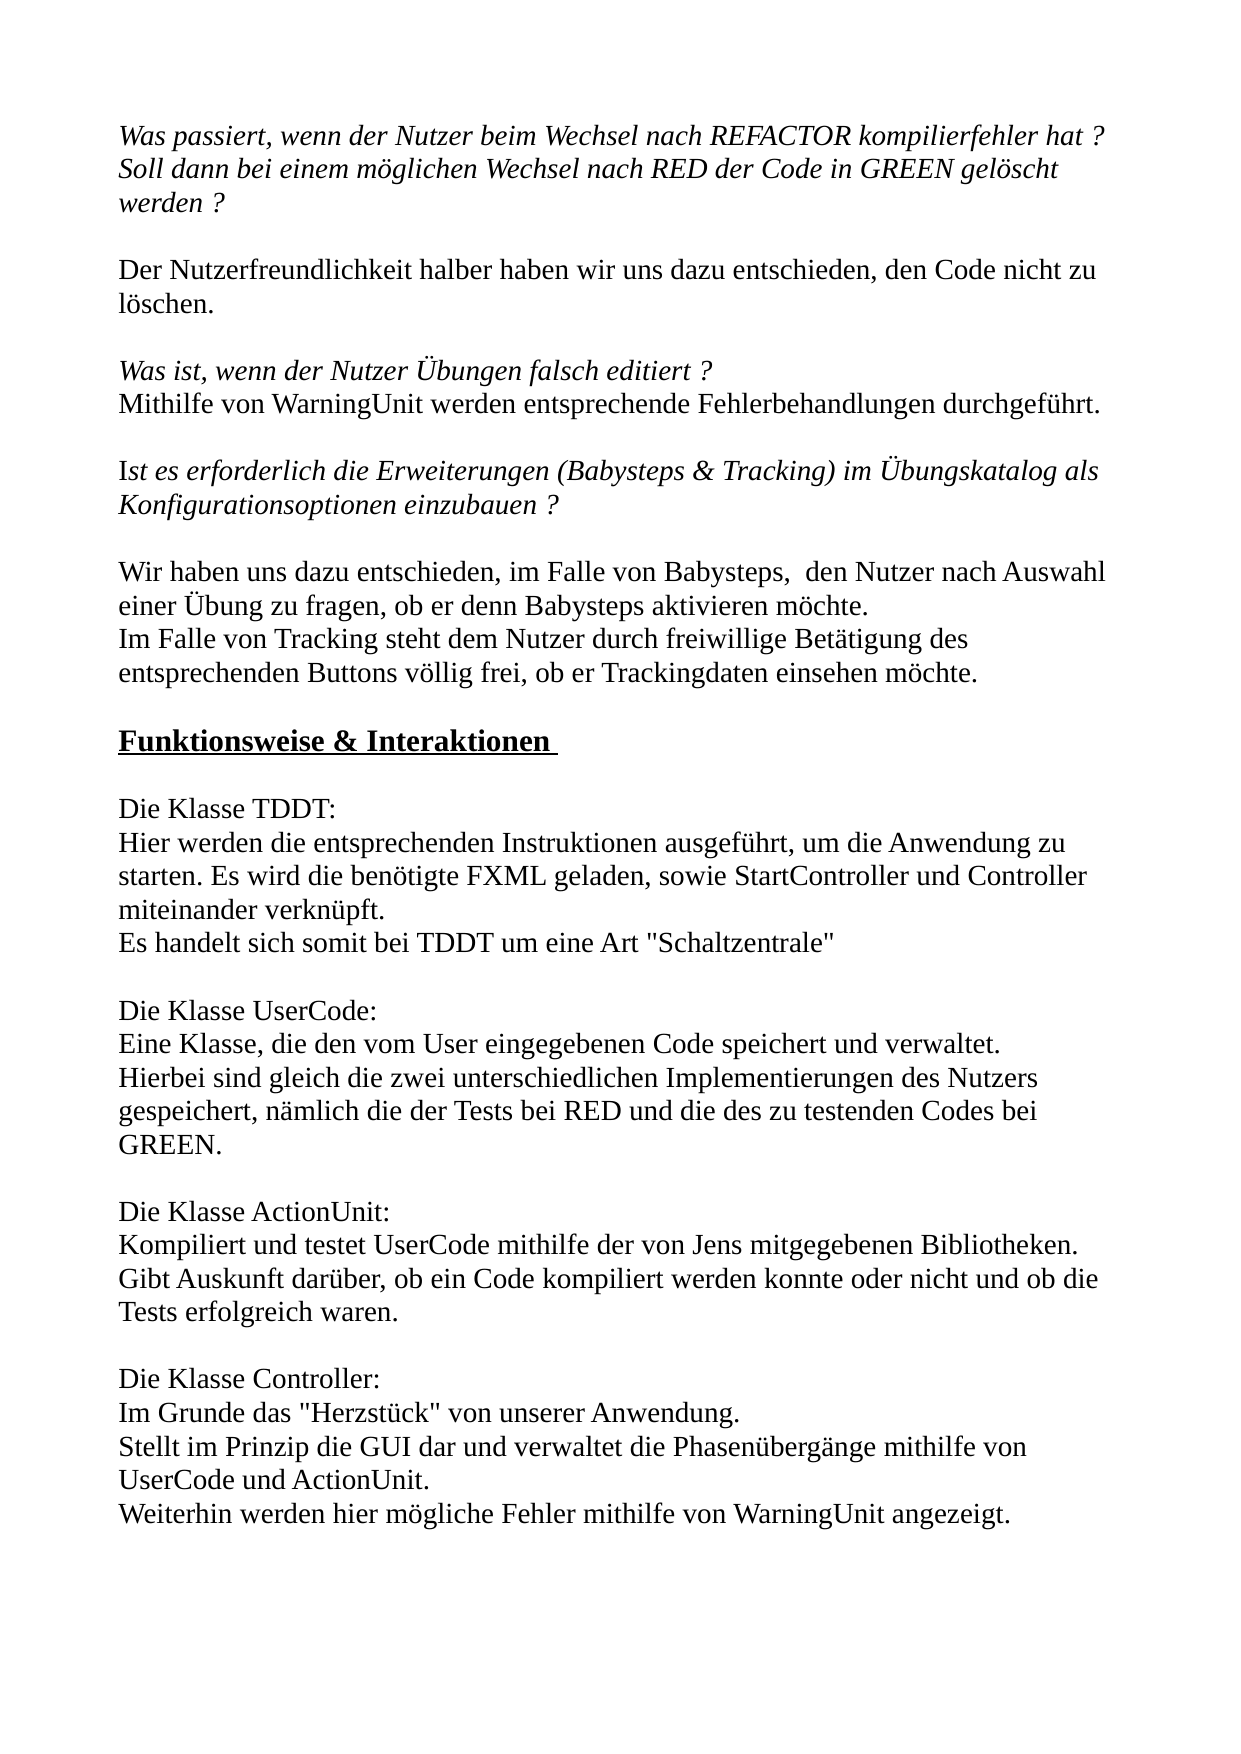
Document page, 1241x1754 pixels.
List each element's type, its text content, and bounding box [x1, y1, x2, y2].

text Kompiliert und testet UserCode mithilfe der von Jens mitgegebenen Bibliotheken. [118, 1227, 1122, 1261]
text Mithilfe von WarningUnit werden entsprechende Fehlerbehandlungen durchgeführt. [118, 386, 1122, 420]
text Was ist, wenn der Nutzer Übungen falsch editiert ? [118, 353, 1122, 386]
text Hier werden die entsprechenden Instruktionen ausgeführt, um die Anwendung zu starten. Es wird die benötigte FXML geladen, sowie StartController und Controller miteinander verknüpft. [118, 825, 1122, 926]
text Hierbei sind gleich die zwei unterschiedlichen Implementierungen des Nutzers gespeichert, nämlich die der Tests bei RED und die des zu testenden Codes bei GREEN. [118, 1060, 1122, 1160]
text Der Nutzerfreundlichkeit halber haben wir uns dazu entschieden, den Code nicht zu löschen. [118, 252, 1122, 319]
text Im Falle von Tracking steht dem Nutzer durch freiwillige Betätigung des entsprechenden Buttons völlig frei, ob er Trackingdaten einsehen möchte. [118, 621, 1122, 688]
text Es handelt sich somit bei TDDT um eine Art "Schaltzentrale" [118, 926, 1122, 959]
text Funktionsweise & Interaktionen [118, 722, 1122, 758]
text Wir haben uns dazu entschieden, im Falle von Babysteps, den Nutzer nach Auswahl einer Übung zu fragen, ob er denn Babysteps aktivieren möchte. [118, 554, 1122, 621]
text Die Klasse Controller: [118, 1362, 1122, 1395]
text Eine Klasse, die den vom User eingegebenen Code speichert und verwaltet. [118, 1026, 1122, 1060]
text Weiterhin werden hier mögliche Fehler mithilfe von WarningUnit angezeigt. [118, 1496, 1122, 1529]
text Gibt Auskunft darüber, ob ein Code kompiliert werden konnte oder nicht und ob die Tests erfolgreich waren. [118, 1261, 1122, 1328]
text Die Klasse UserCode: [118, 993, 1122, 1026]
text Soll dann bei einem möglichen Wechsel nach RED der Code in GREEN gelöscht werden ? [118, 152, 1122, 219]
text Was passiert, wenn der Nutzer beim Wechsel nach REFACTOR kompilierfehler hat ? [118, 118, 1122, 152]
text Ist es erforderlich die Erweiterungen (Babysteps & Tracking) im Übungskatalog als Konfigurationsoptionen einzubauen ? [118, 453, 1122, 521]
text Stellt im Prinzip die GUI dar und verwaltet die Phasenübergänge mithilfe von UserCode und ActionUnit. [118, 1429, 1122, 1496]
text Im Grunde das "Herzstück" von unserer Anwendung. [118, 1395, 1122, 1429]
text Die Klasse ActionUnit: [118, 1194, 1122, 1227]
text Die Klasse TDDT: [118, 791, 1122, 825]
